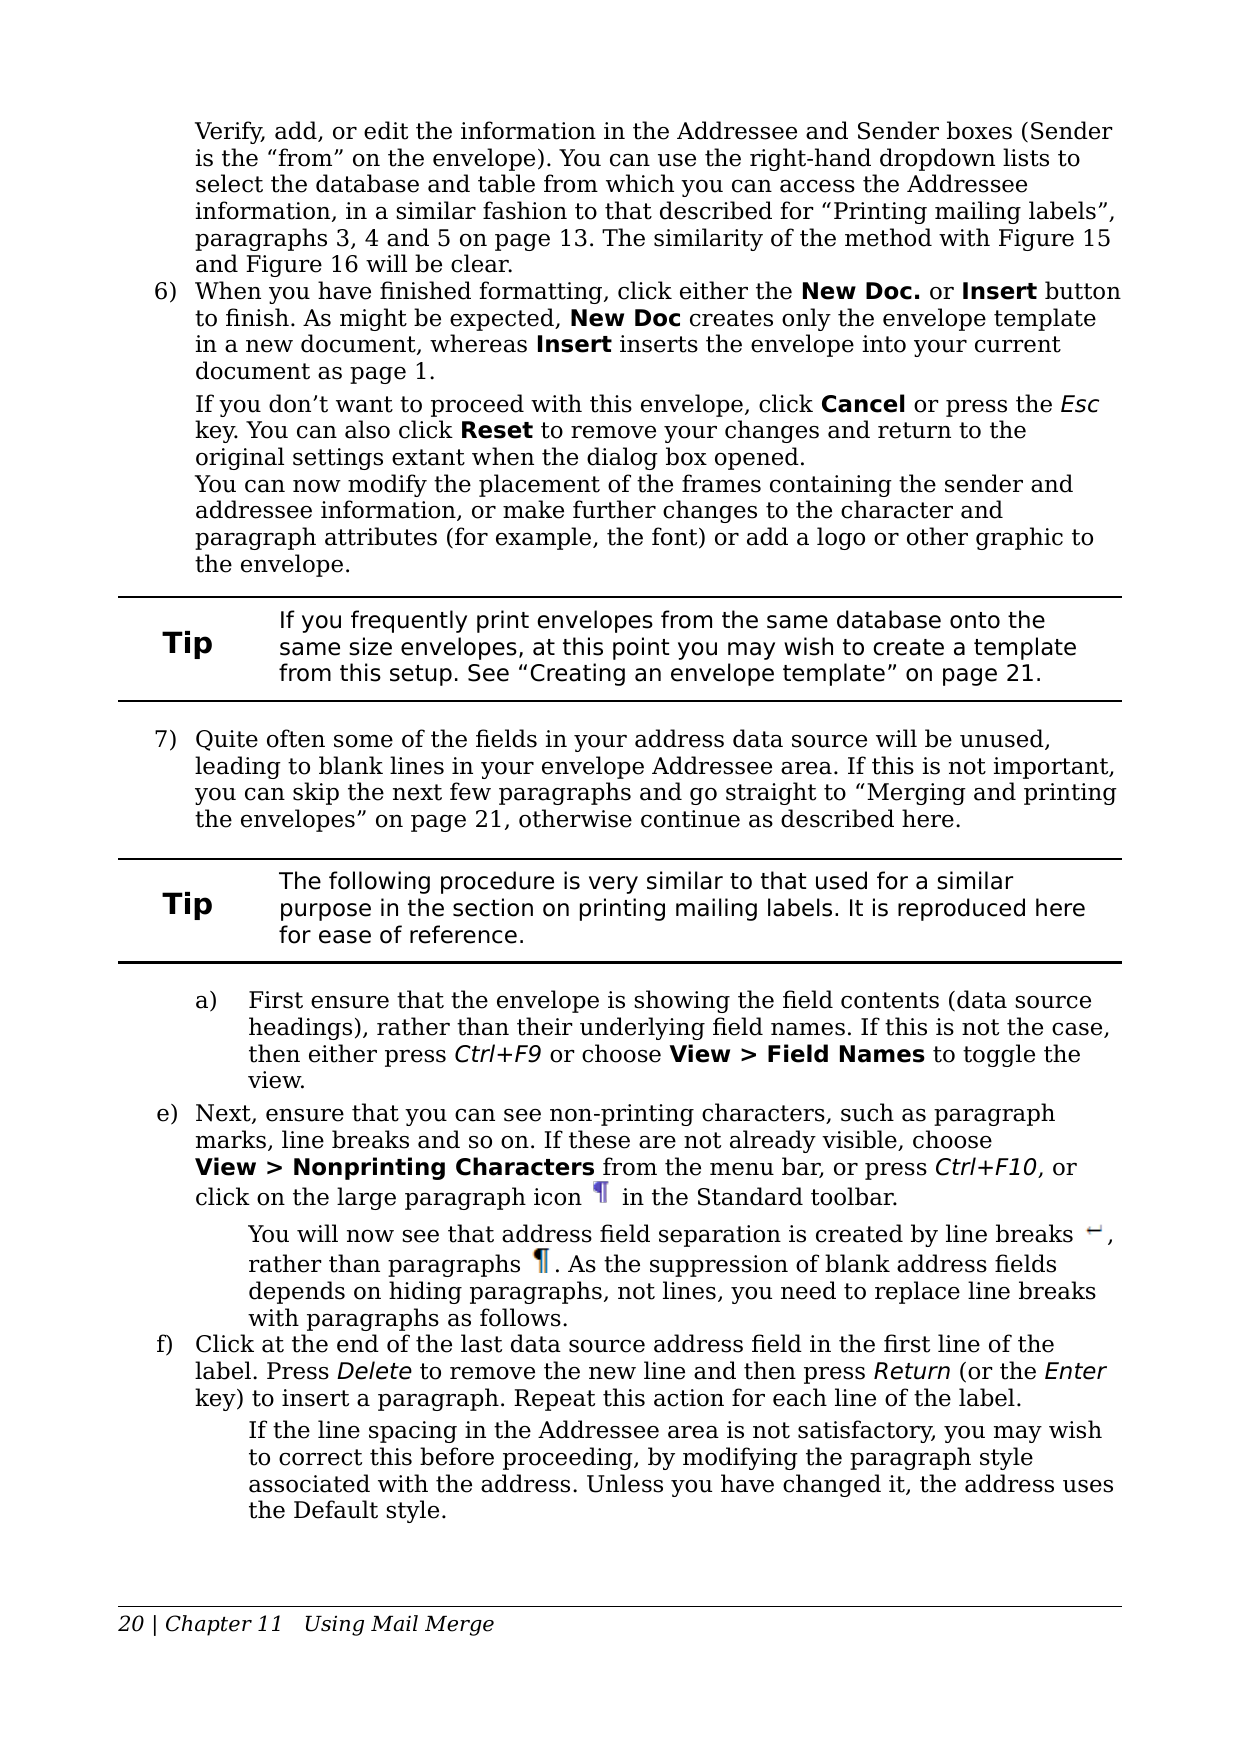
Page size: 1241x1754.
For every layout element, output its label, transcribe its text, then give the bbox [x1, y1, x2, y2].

list You can now modify the placement of the frames containing the sender and addressee information, or make further changes to the character and paragraph attributes (for example, the font) or add a logo or other graphic to the envelope. [195, 471, 1122, 578]
picture [528, 1247, 554, 1273]
list If you don’t want to proceed with this envelope, click Cancel or press the Esc key. You can also click Reset to remove your changes and return to the original settings extant when the dialog box opened. [195, 391, 1122, 471]
table_header If you frequently print envelopes from the same database onto the same size envelopes, at this point you may wish to create a template from this setup. See “Creating an envelope template” on page 21. [258, 598, 1122, 700]
list If the line spacing in the Addressee area is not satisfactory, you may wish to correct this before proceeding, by modifying the paragraph style associated with the address. Unless you have changed it, the address uses the Default style. [248, 1418, 1122, 1524]
picture [1081, 1217, 1107, 1243]
list When you have finished formatting, click either the New Doc. or Insert button to finish. As might be expected, New Doc creates only the envelope template in a new document, whereas Insert inserts the envelope into your current document as page 1. [177, 278, 1122, 385]
list First ensure that the envelope is showing the field contents (data source headings), rather than their underlying field names. If this is not the case, then either press Ctrl+F9 or choose View > Field Names to toggle the view. [195, 988, 1122, 1094]
table_header Tip [118, 598, 257, 700]
list Next, ensure that you can see non‑printing characters, such as paragraph marks, line breaks and so on. If these are not already visible, choose View > Nonprinting Characters from the menu bar, or press Ctrl+F10, or click on the large paragraph icon in the Standard toolbar. [156, 1101, 1122, 1211]
list You will now see that address field separation is created by line breaks , rather than paragraphs . As the suppression of blank address fields depends on hiding paragraphs, not lines, you need to replace line breaks with paragraphs as follows. [248, 1217, 1122, 1331]
picture [589, 1180, 615, 1206]
list Quite often some of the fields in your address data source will be unused, leading to blank lines in your envelope Addressee area. If this is not important, you can skip the next few paragraphs and go straight to “Merging and printing the envelopes” on page 21, otherwise continue as described here. [177, 726, 1122, 833]
table_header The following procedure is very similar to that used for a similar purpose in the section on printing mailing labels. It is reproduced here for ease of reference. [258, 860, 1122, 961]
list Verify, add, or edit the information in the Addressee and Sender boxes (Sender is the “from” on the envelope). You can use the right-hand dropdown lists to select the database and table from which you can access the Addressee information, in a similar fashion to that described for “Printing mailing labels”, paragraphs 3, 4 and 5 on page 13. The similarity of the method with Figure 15 and Figure 16 will be clear. [195, 118, 1122, 278]
table_header Tip [118, 860, 257, 961]
list Click at the end of the last data source address field in the first line of the label. Press Delete to remove the new line and then press Return (or the Enter key) to insert a paragraph. Repeat this action for each line of the label. [156, 1331, 1122, 1411]
